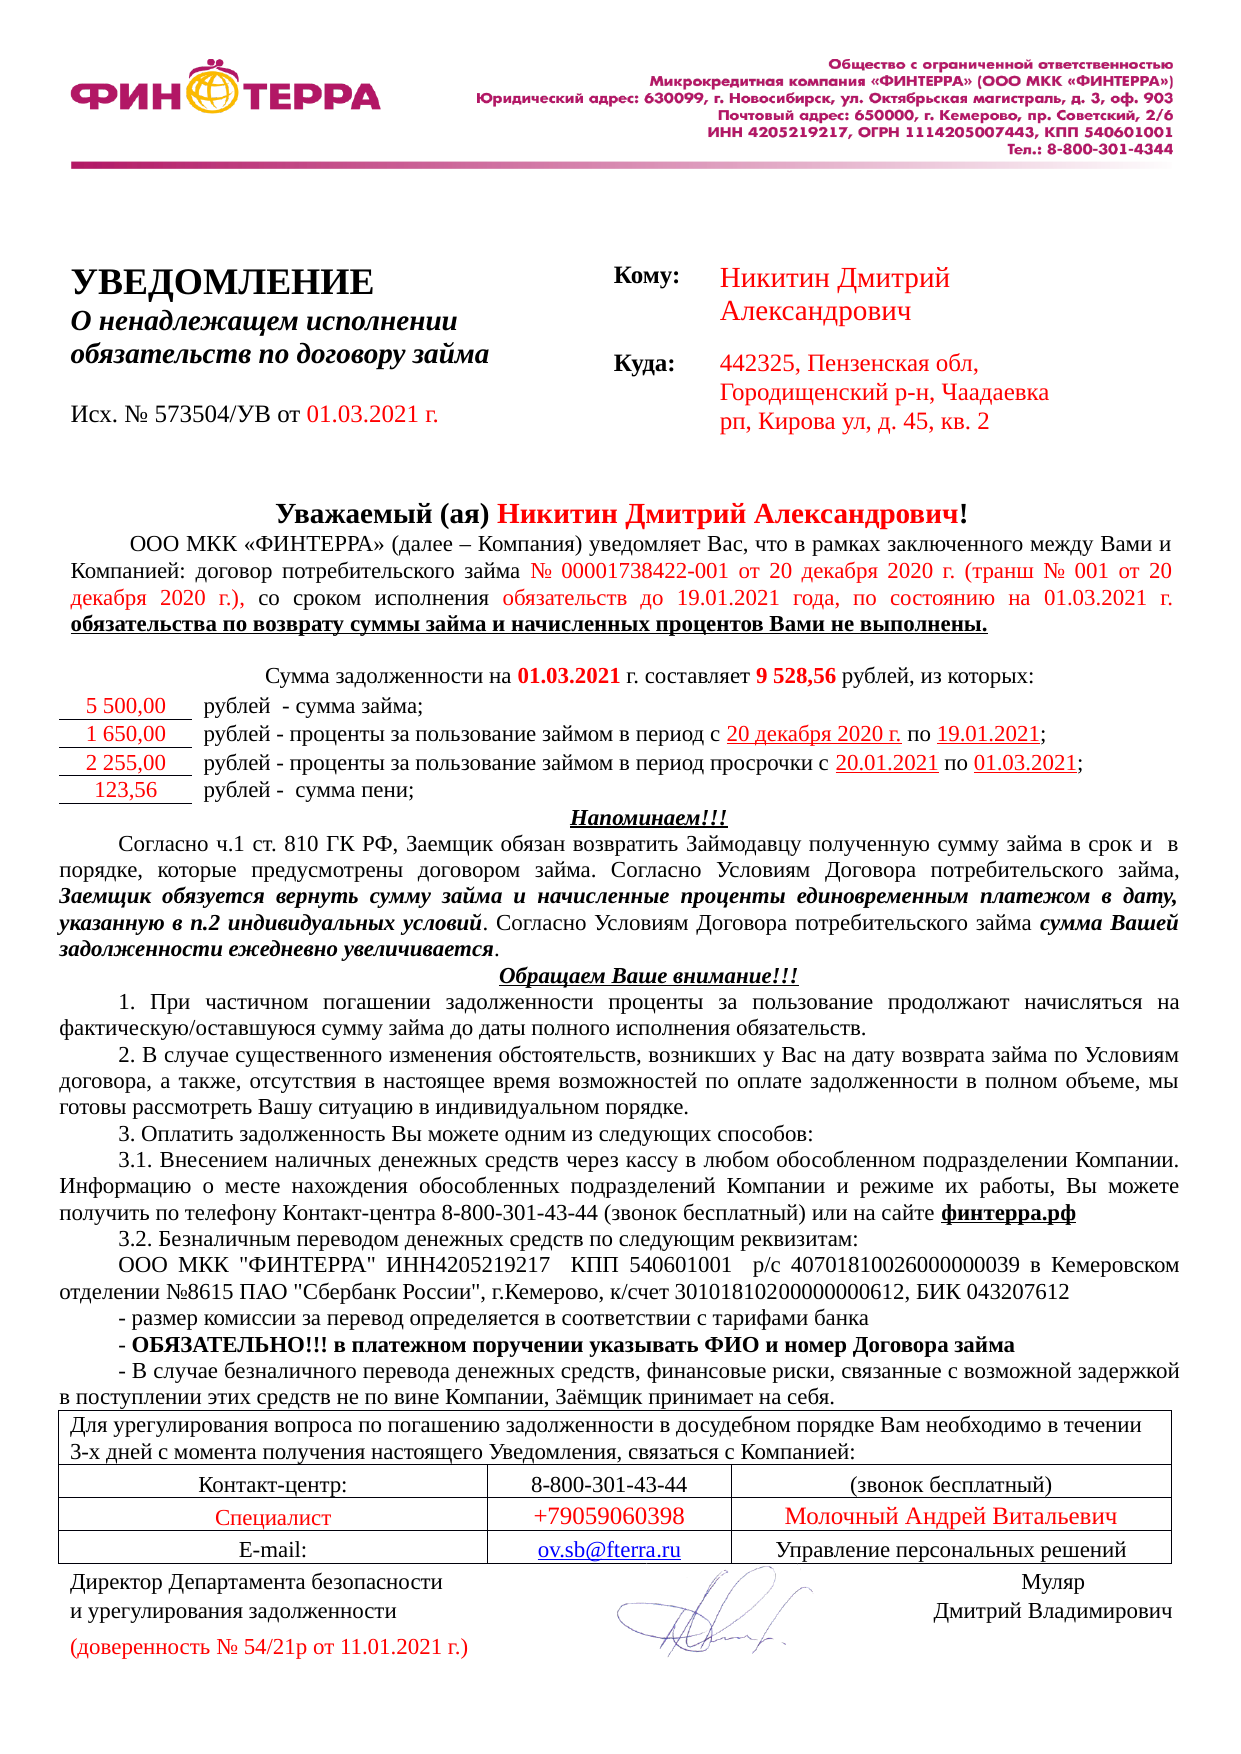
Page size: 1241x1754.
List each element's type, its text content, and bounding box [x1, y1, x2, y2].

text 3. Оплатить задолженность Вы можете одним из следующих способов: [59, 1120, 1181, 1146]
table_cell рублей - проценты за пользование займом в период просрочки с 20.01.2021 по 01.03.2021; [192, 747, 1196, 775]
table_cell [818, 1564, 915, 1659]
table_header рублей - сумма займа; [192, 688, 1196, 718]
table_cell 1 650,00 [59, 720, 192, 747]
picture [614, 1563, 818, 1659]
text Напоминаем!!! [59, 803, 1181, 830]
text - В случае безналичного перевода денежных средств, финансовые риски, связанные с возможной задержкой в поступлении этих средств не по вине Компании, Заёмщик принимает на себя. [59, 1357, 1181, 1410]
table_cell Управление персональных решений [732, 1531, 1171, 1563]
table_cell УВЕДОМЛЕНИЕ О ненадлежащем исполнении обязательств по договору займа Исх. № 573504/УВ от 01.03.2021 г. [59, 260, 602, 496]
table_cell [1015, 1623, 1116, 1659]
table_cell ov.sb@fterra.ru [488, 1531, 731, 1563]
table_cell (доверенность № 54/21р от 11.01.2021 г.) [59, 1623, 516, 1659]
table_cell [1166, 1623, 1191, 1659]
text 3.1. Внесением наличных денежных средств через кассу в любом обособленном подразделении Компании. Информацию о месте нахождения обособленных подразделений Компании и режиме их работы, Вы можете получить по телефону Контакт-центра 8-800-301-43-44 (звонок бесплатный) или на сайте финтерра.рф [59, 1146, 1181, 1225]
table_cell 442325, Пензенская обл, Городищенский р-н, Чаадаевка рп, Кирова ул, д. 45, кв. 2 [708, 348, 1069, 496]
table_cell [1172, 1497, 1191, 1530]
table_cell Кому: [603, 260, 708, 348]
table_cell и урегулирования задолженности [59, 1594, 516, 1623]
table_cell рублей - сумма пени; [192, 775, 1196, 802]
table_header [59, 59, 1184, 260]
table_cell Специалист [59, 1498, 487, 1530]
text ООО МКК "ФИНТЕРРА" ИНН4205219217 КПП 540601001 р/с 40701810026000000039 в Кемеровском отделении №8615 ПАО "Сбербанк России", г.Кемерово, к/счет 30101810200000000612, БИК 043207612 [59, 1252, 1181, 1304]
table_cell Директор Департамента безопасности [59, 1564, 516, 1594]
table_cell [915, 1623, 1015, 1659]
table_cell [1172, 1530, 1191, 1563]
table_header Для урегулирования вопроса по погашению задолженности в досудебном порядке Вам необходимо в течении 3-х дней с момента получения настоящего Уведомления, связаться с Компанией: [59, 1411, 1171, 1464]
text 1. При частичном погашении задолженности проценты за пользование продолжают начисляться на фактическую/оставшуюся сумму займа до даты полного исполнения обязательств. [59, 988, 1181, 1041]
text Обращаем Ваше внимание!!! [59, 962, 1181, 988]
text 3.2. Безналичным переводом денежных средств по следующим реквизитам: [59, 1225, 1181, 1252]
text Согласно ч.1 ст. 810 ГК РФ, Заемщик обязан возвратить Займодавцу полученную сумму займа в срок и в порядке, которые предусмотрены договором займа. Согласно Условиям Договора потребительского займа, Заемщик обязуется вернуть сумму займа и начисленные проценты единовременным платежом в дату, указанную в п.2 индивидуальных условий. Согласно Условиям Договора потребительского займа сумма Вашей задолженности ежедневно увеличивается. [59, 830, 1181, 962]
text - ОБЯЗАТЕЛЬНО!!! в платежном поручении указывать ФИО и номер Договора займа [59, 1331, 1181, 1357]
table_cell Молочный Андрей Витальевич [732, 1498, 1171, 1530]
table_cell рублей - проценты за пользование займом в период с 20 декабря 2020 г. по 19.01.2021; [192, 719, 1196, 747]
table_cell 2 255,00 [59, 748, 192, 775]
table_cell [516, 1564, 614, 1659]
text Сумма задолженности на 01.03.2021 г. составляет 9 528,56 рублей, из которых: [59, 662, 1181, 688]
text 2. В случае существенного изменения обстоятельств, возникших у Вас на дату возврата займа по Условиям договора, а также, отсутствия в настоящее время возможностей по оплате задолженности в полном объеме, мы готовы рассмотреть Вашу ситуацию в индивидуальном порядке. [59, 1041, 1181, 1120]
table_cell Муляр [915, 1563, 1191, 1594]
table_cell +79059060398 [488, 1498, 731, 1530]
table_cell 123,56 [59, 776, 192, 802]
table_cell [1069, 260, 1184, 496]
text - размер комиссии за перевод определяется в соответствии с тарифами банка [59, 1304, 1181, 1331]
table_cell Дмитрий Владимирович [915, 1594, 1191, 1623]
table_cell Уважаемый (ая) Никитин Дмитрий Александрович! ООО МКК «ФИНТЕРРА» (далее – Компания) уведомляет Вас, что в рамках заключенного между Вами и Компанией: договор потребительского займа № 00001738422-001 от 20 декабря 2020 г. (транш № 001 от 20 декабря 2020 г.), со сроком исполнения обязательств до 19.01.2021 года, по состоянию на 01.03.2021 г. обязательства по возврату суммы займа и начисленных процентов Вами не выполнены. [59, 496, 1184, 662]
table_header [1172, 1410, 1191, 1464]
table_cell Контакт-центр: [59, 1465, 487, 1497]
table_cell (звонок бесплатный) [732, 1465, 1171, 1497]
table_cell [1116, 1623, 1166, 1659]
table_cell Куда: [603, 348, 708, 496]
picture [70, 59, 1173, 169]
table_cell Никитин Дмитрий Александрович [708, 260, 1069, 348]
table_cell 8-800-301-43-44 [488, 1465, 731, 1497]
table_header 5 500,00 [59, 688, 192, 718]
table_cell [1172, 1464, 1191, 1497]
table_cell E-mail: [59, 1531, 487, 1563]
